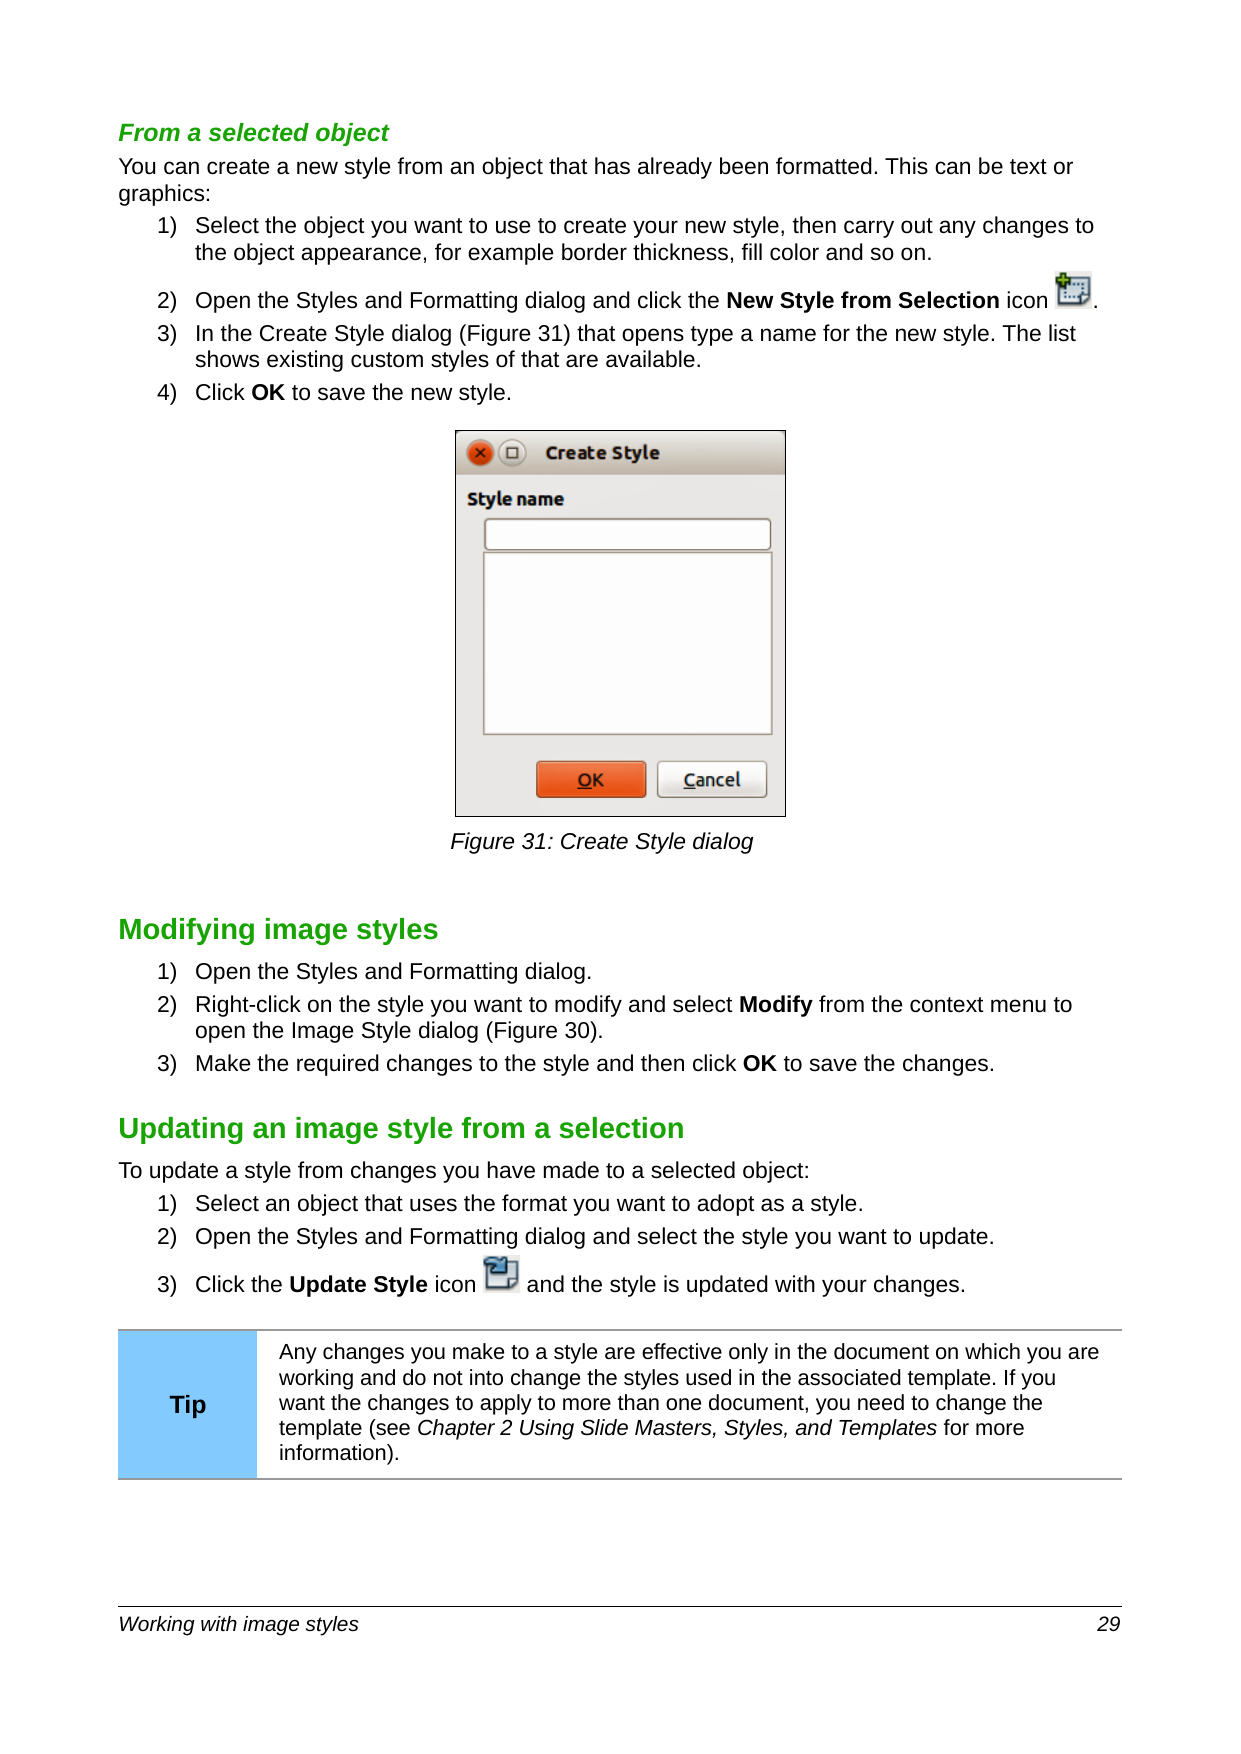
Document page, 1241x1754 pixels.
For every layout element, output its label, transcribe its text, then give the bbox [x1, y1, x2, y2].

subtitle Updating an image style from a selection [118, 1111, 1122, 1145]
list Make the required changes to the style and then click OK to save the changes. [177, 1049, 1122, 1076]
table_header Tip [118, 1331, 257, 1478]
text Figure 31: Create Style dialog [450, 828, 790, 855]
picture [1054, 271, 1093, 309]
list Select an object that uses the format you want to adopt as a style. [177, 1190, 1122, 1216]
list Right-click on the style you want to modify and select Modify from the context menu to open the Image Style dialog (Figure 30). [177, 991, 1122, 1043]
list You can create a new style from an object that has already been formatted. This can be text or graphics: [118, 153, 1122, 206]
list Select the object you want to use to create your new style, then carry out any changes to the object appearance, for example border thickness, fill color and so on. [177, 212, 1122, 265]
list Open the Styles and Formatting dialog. [177, 958, 1122, 984]
picture [456, 431, 785, 816]
subtitle Modifying image styles [118, 912, 1122, 946]
list Open the Styles and Formatting dialog and click the New Style from Selection icon . [177, 271, 1122, 314]
list In the Create Style dialog (Figure 31) that opens type a name for the new style. The list shows existing custom styles of that are available. [177, 320, 1122, 373]
list Click OK to save the new style. [177, 379, 1122, 405]
list Click the Update Style icon and the style is updated with your changes. [177, 1255, 1122, 1298]
picture [482, 1255, 521, 1293]
list To update a style from changes you have made to a selected object: [118, 1157, 1122, 1184]
list Open the Styles and Formatting dialog and select the style you want to update. [177, 1223, 1122, 1249]
table_header Any changes you make to a style are effective only in the document on which you are working and do not into change the styles used in the associated template. If you want the changes to apply to more than one document, you need to change the template (see Chapter 2 Using Slide Masters, Styles, and Templates for more information). [258, 1331, 1122, 1478]
subtitle From a selected object [118, 118, 1122, 147]
